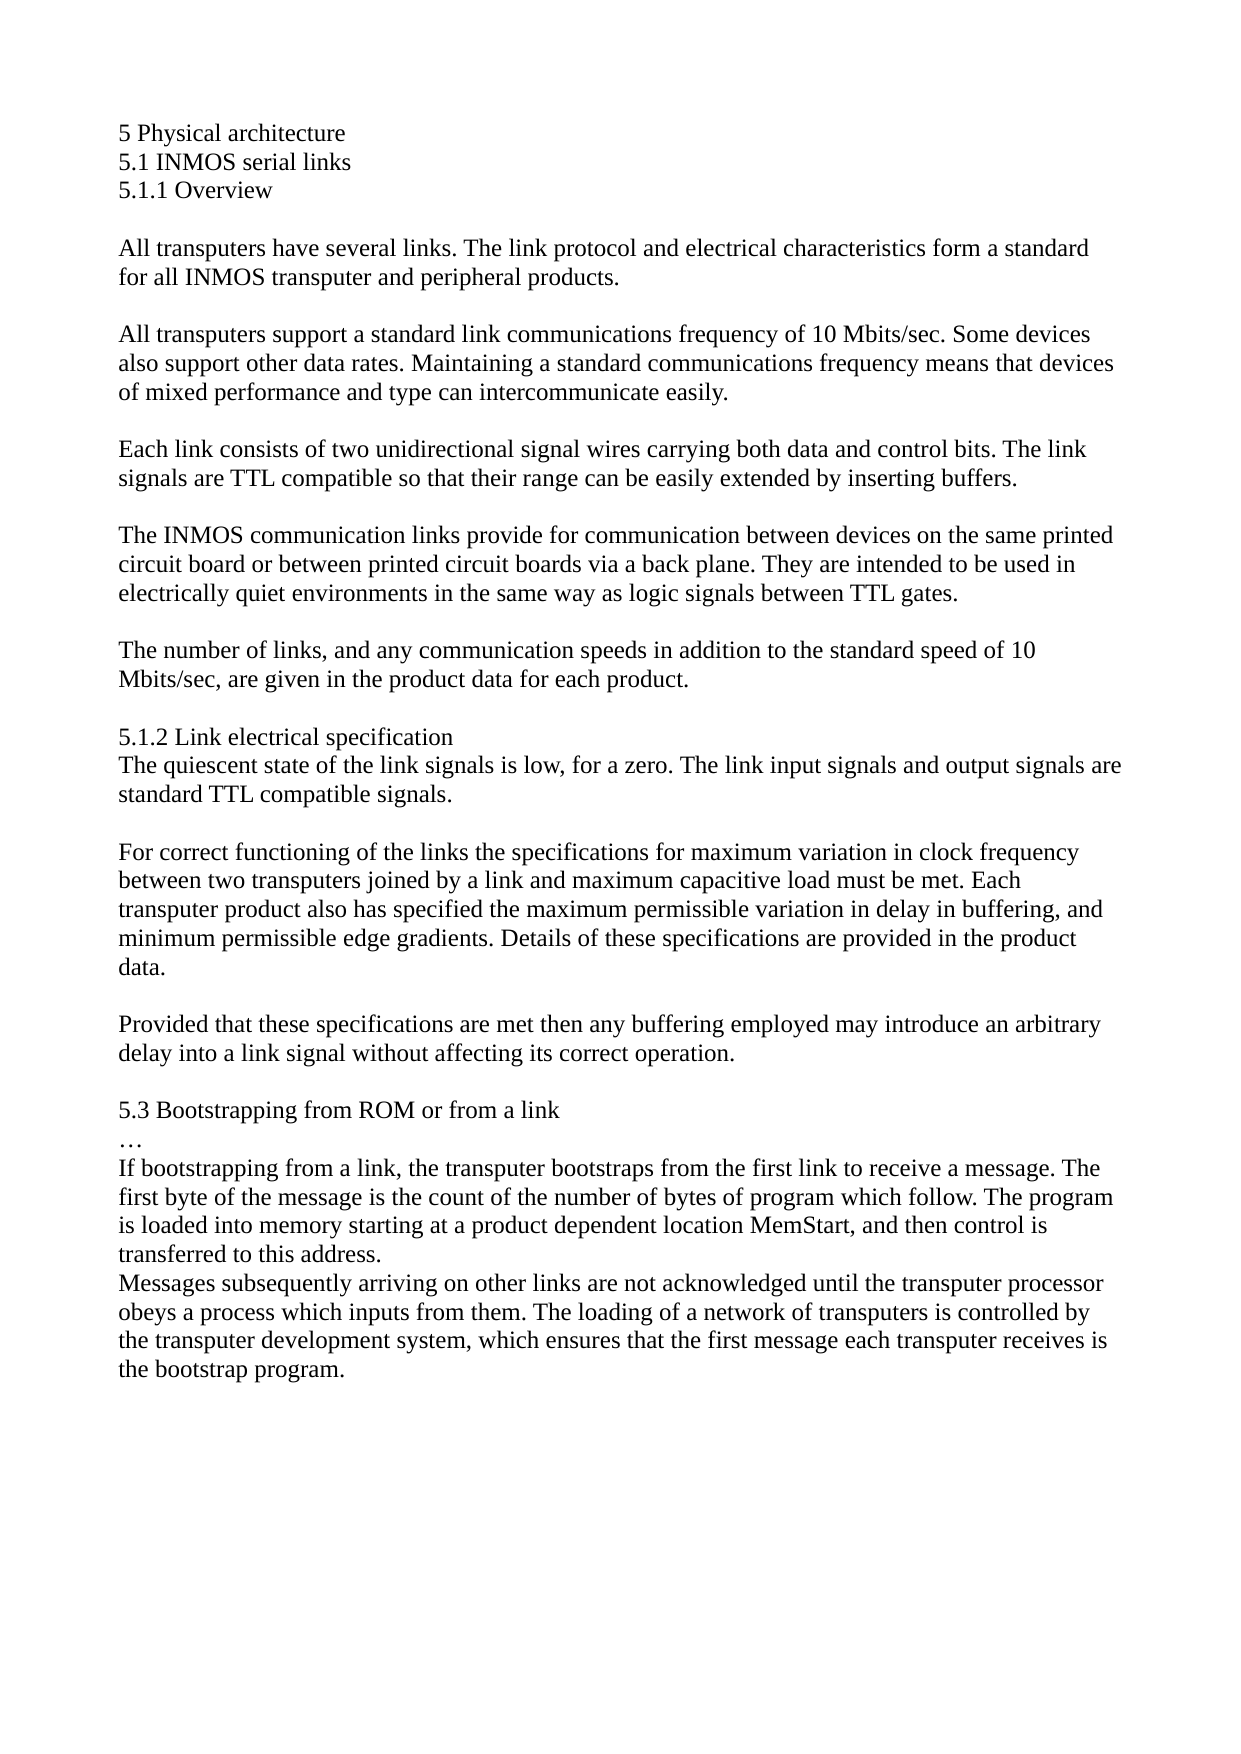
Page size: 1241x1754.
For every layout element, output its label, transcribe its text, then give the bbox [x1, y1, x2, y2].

text Provided that these specifications are met then any buffering employed may introduce an arbitrary delay into a link signal without affecting its correct operation. [118, 1009, 1122, 1067]
text The quiescent state of the link signals is low, for a zero. The link input signals and output signals are standard TTL compatible signals. [118, 751, 1122, 808]
text All transputers have several links. The link protocol and electrical characteristics form a standard for all INMOS transputer and peripheral products. [118, 233, 1122, 291]
text 5.3 Bootstrapping from ROM or from a link [118, 1096, 1122, 1124]
text The INMOS communication links provide for communication between devices on the same printed circuit board or between printed circuit boards via a back plane. They are intended to be used in electrically quiet environments in the same way as logic signals between TTL gates. [118, 521, 1122, 607]
text 5.1.2 Link electrical specification [118, 722, 1122, 751]
text … If bootstrapping from a link, the transputer bootstraps from the first link to receive a message. The first byte of the message is the count of the number of bytes of program which follow. The program is loaded into memory starting at a product dependent location MemStart, and then control is transferred to this address. [118, 1124, 1122, 1268]
text The number of links, and any communication speeds in addition to the standard speed of 10 Mbits/sec, are given in the product data for each product. [118, 636, 1122, 693]
text Messages subsequently arriving on other links are not acknowledged until the transputer processor obeys a process which inputs from them. The loading of a network of transputers is controlled by the transputer development system, which ensures that the first message each transputer receives is the bootstrap program. [118, 1268, 1122, 1383]
text 5.1.1 Overview [118, 176, 1122, 204]
text Each link consists of two unidirectional signal wires carrying both data and control bits. The link signals are TTL compatible so that their range can be easily extended by inserting buffers. [118, 434, 1122, 492]
text For correct functioning of the links the specifications for maximum variation in clock frequency between two transputers joined by a link and maximum capacitive load must be met. Each transputer product also has specified the maximum permissible variation in delay in buffering, and minimum permissible edge gradients. Details of these specifications are provided in the product data. [118, 837, 1122, 981]
text 5 Physical architecture [118, 118, 1122, 147]
text All transputers support a standard link communications frequency of 10 Mbits/sec. Some devices also support other data rates. Maintaining a standard communications frequency means that devices of mixed performance and type can intercommunicate easily. [118, 319, 1122, 406]
text 5.1 INMOS serial links [118, 147, 1122, 176]
